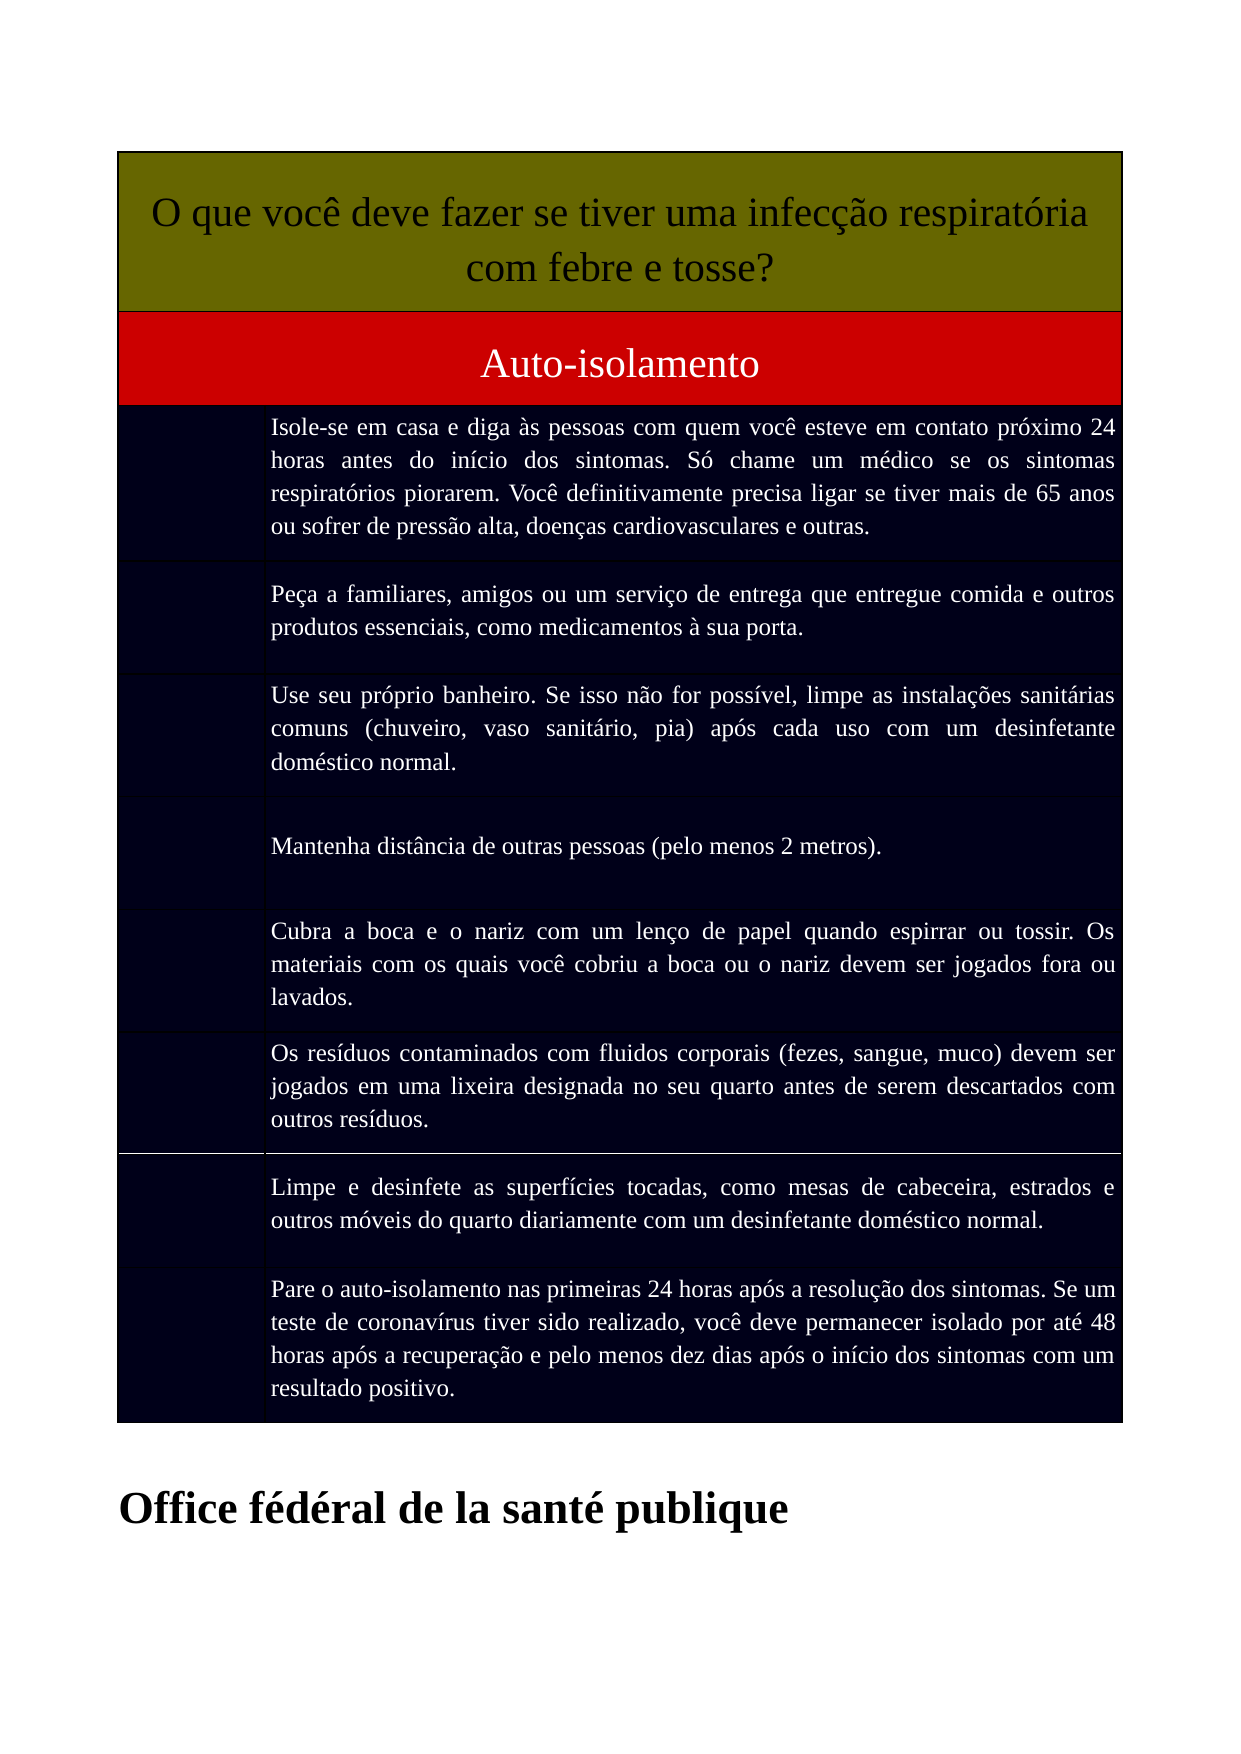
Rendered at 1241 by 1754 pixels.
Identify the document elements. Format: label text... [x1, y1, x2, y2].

table_cell [119, 406, 264, 560]
table_cell [119, 797, 264, 909]
table_cell Pare o auto-isolamento nas primeiras 24 horas após a resolução dos sintomas. Se um teste de coronavírus tiver sido realizado, você deve permanecer isolado por até 48 horas após a recuperação e pelo menos dez dias após o início dos sintomas com um resultado positivo. [266, 1268, 1121, 1422]
table_cell [119, 675, 264, 796]
table_cell Limpe e desinfete as superfícies tocadas, como mesas de cabeceira, estrados e outros móveis do quarto diariamente com um desinfetante doméstico normal. [266, 1155, 1121, 1266]
table_cell Peça a familiares, amigos ou um serviço de entrega que entregue comida e outros produtos essenciais, como medicamentos à sua porta. [266, 562, 1121, 673]
text Office fédéral de la santé publique [118, 1481, 1122, 1534]
table_header O que você deve fazer se tiver uma infecção respiratória com febre e tosse? [119, 153, 1121, 311]
table_cell [119, 1268, 264, 1422]
table_cell Cubra a boca e o nariz com um lenço de papel quando espirrar ou tossir. Os materiais com os quais você cobriu a boca ou o nariz devem ser jogados fora ou lavados. [266, 910, 1121, 1031]
table_cell [119, 562, 264, 673]
table_cell Auto-isolamento [119, 312, 1121, 405]
table_cell Mantenha distância de outras pessoas (pelo menos 2 metros). [266, 797, 1121, 909]
table_cell Os resíduos contaminados com fluidos corporais (fezes, sangue, muco) devem ser jogados em uma lixeira designada no seu quarto antes de serem descartados com outros resíduos. [266, 1033, 1121, 1153]
table_cell Isole-se em casa e diga às pessoas com quem você esteve em contato próximo 24 horas antes do início dos sintomas. Só chame um médico se os sintomas respiratórios piorarem. Você definitivamente precisa ligar se tiver mais de 65 anos ou sofrer de pressão alta, doenças cardiovasculares e outras. [266, 406, 1121, 560]
table_cell [119, 1033, 264, 1153]
table_cell Use seu próprio banheiro. Se isso não for possível, limpe as instalações sanitárias comuns (chuveiro, vaso sanitário, pia) após cada uso com um desinfetante doméstico normal. [266, 675, 1121, 796]
table_cell [119, 910, 264, 1031]
table_cell [119, 1155, 264, 1266]
